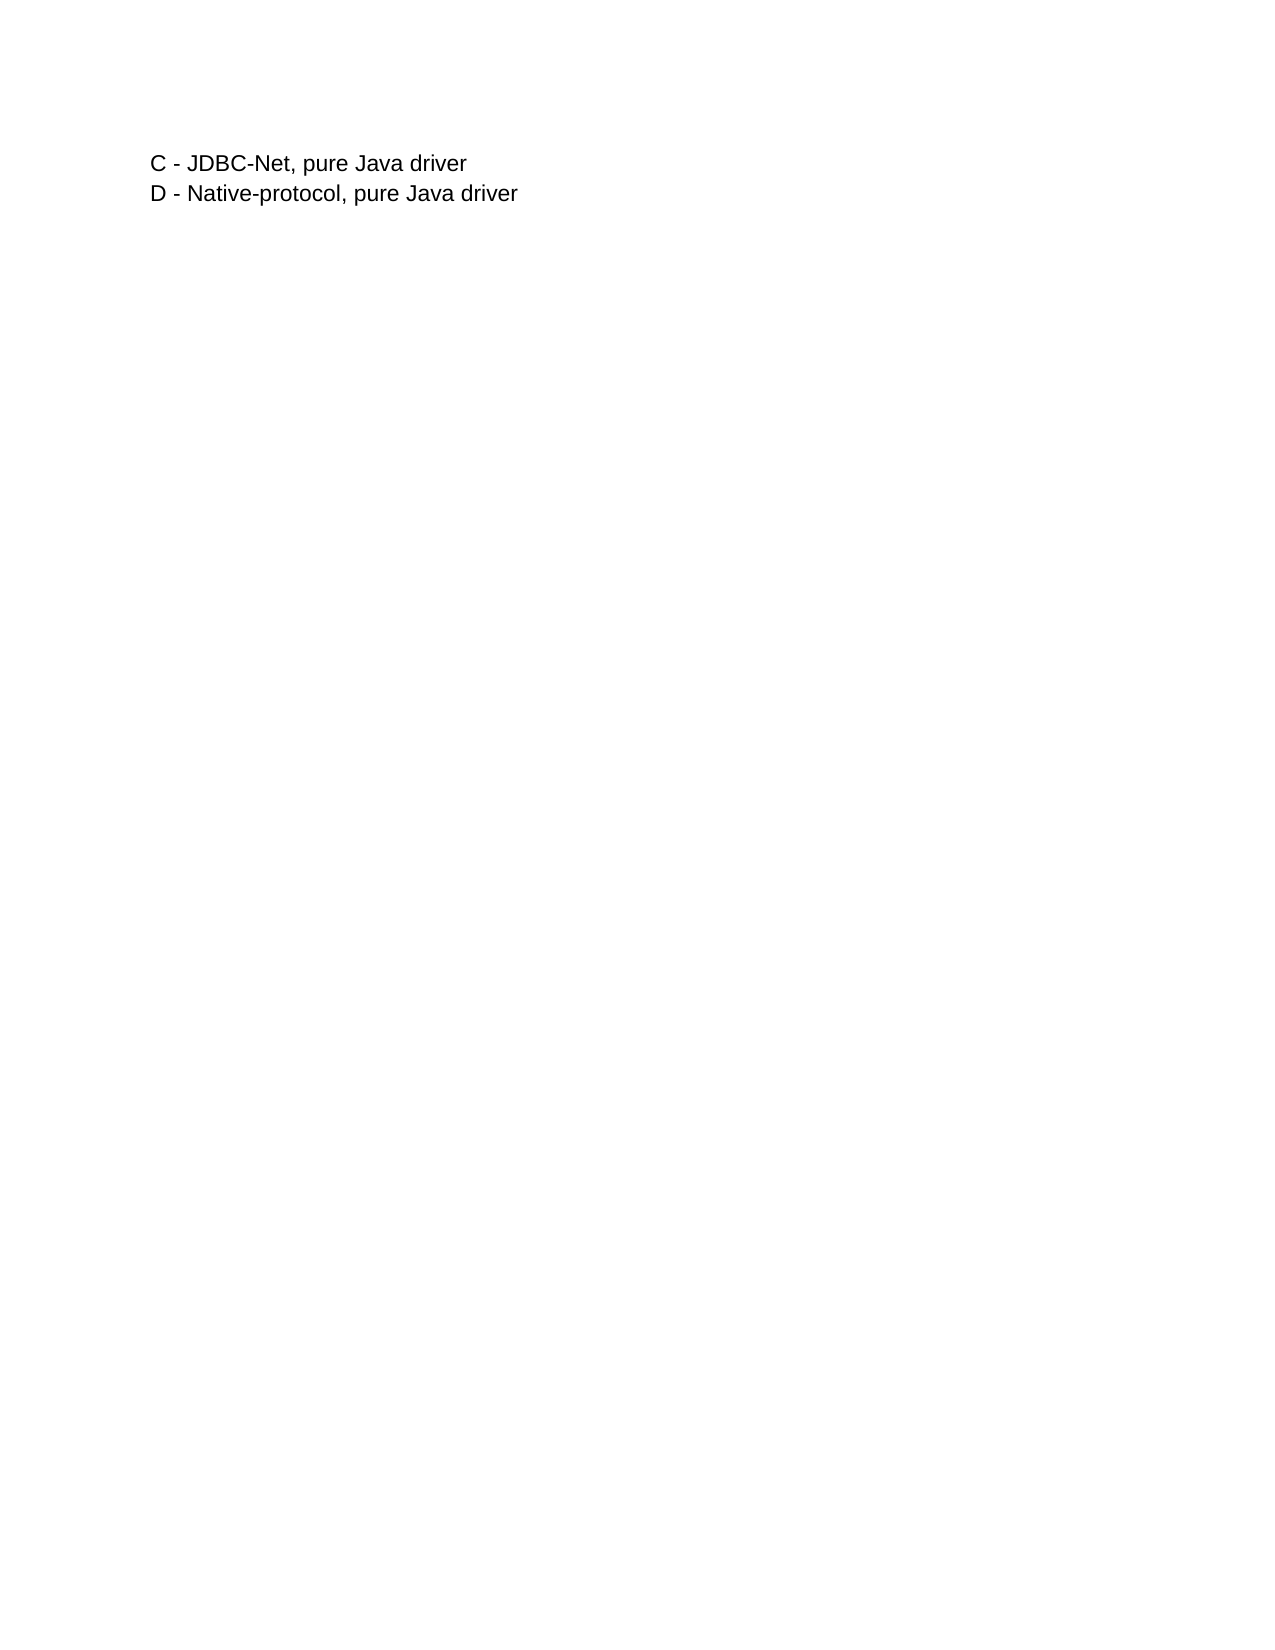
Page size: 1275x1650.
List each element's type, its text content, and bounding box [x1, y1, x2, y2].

text D - Native-protocol, pure Java driver [150, 180, 1125, 207]
text C - JDBC-Net, pure Java driver [150, 150, 1125, 176]
